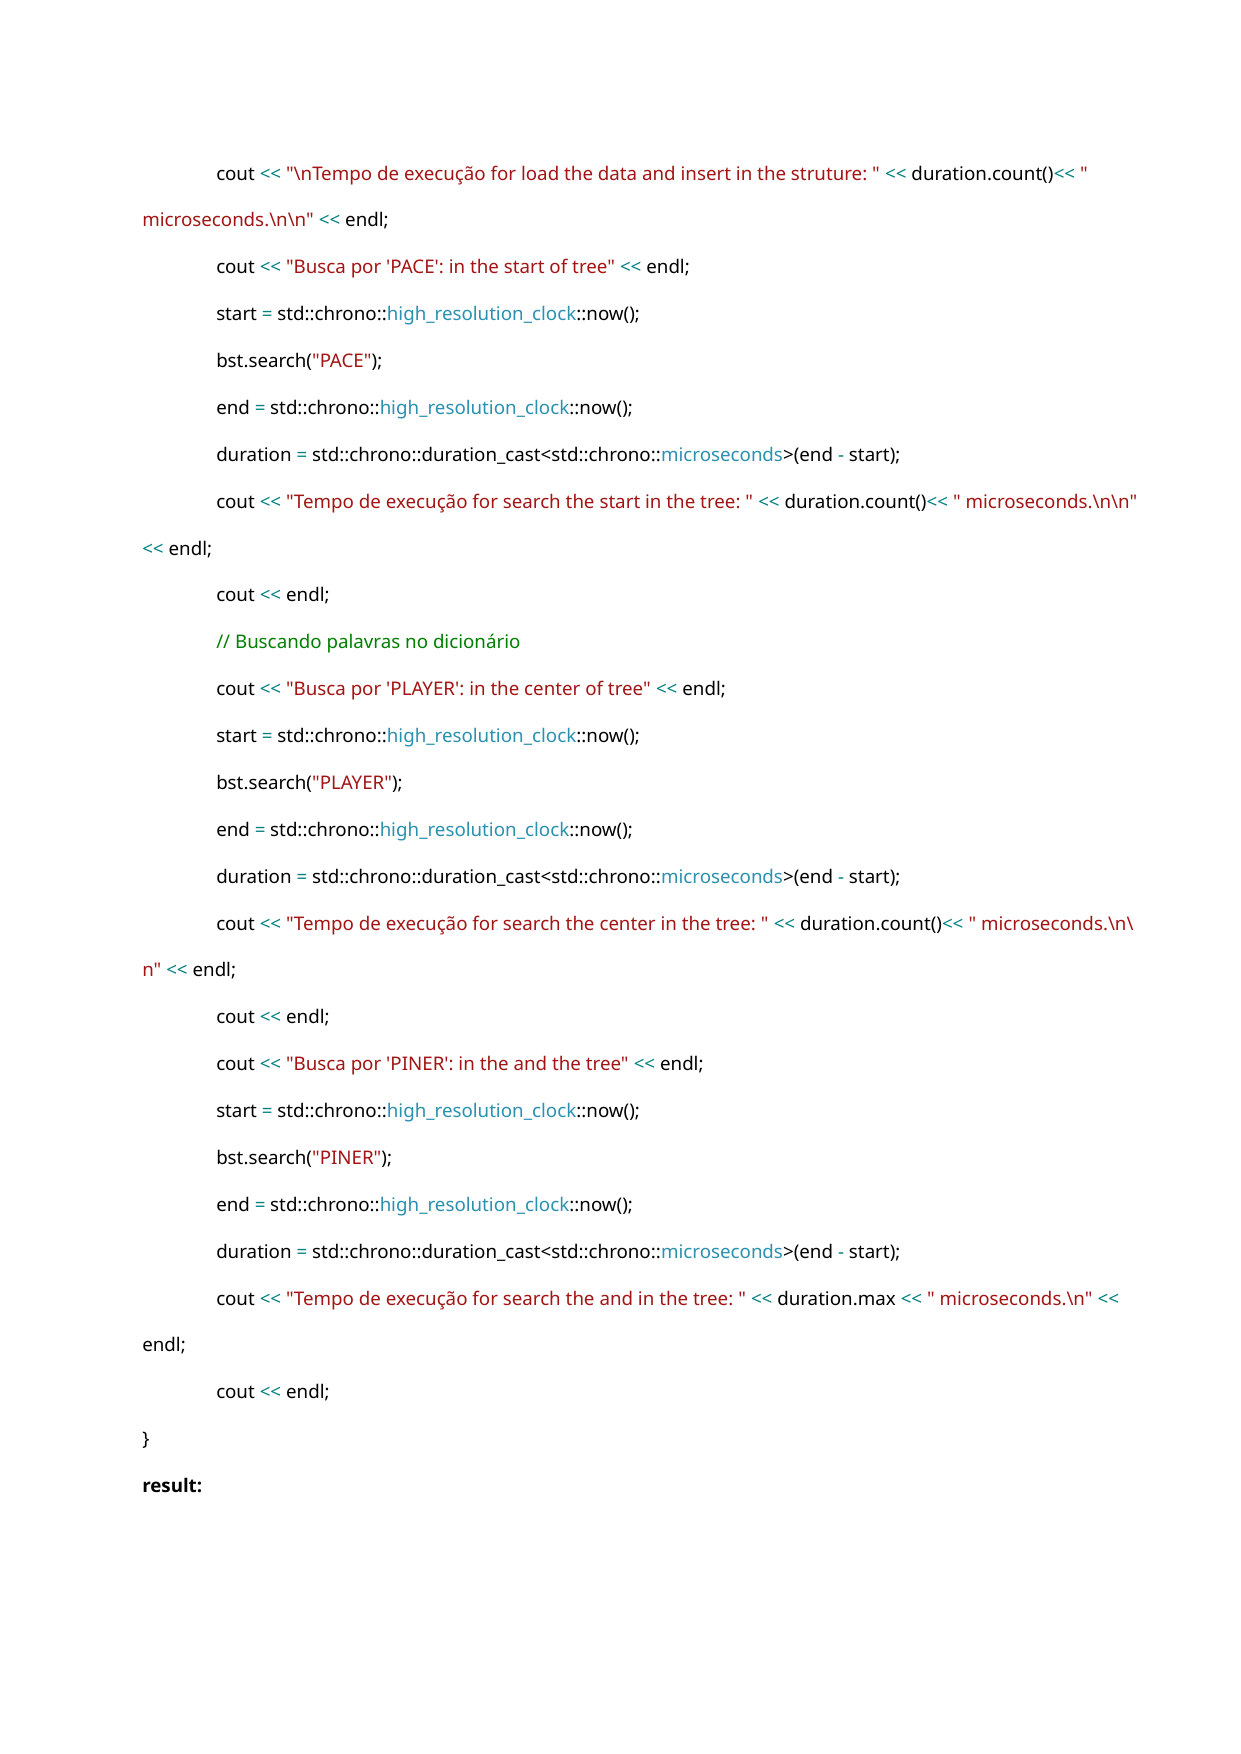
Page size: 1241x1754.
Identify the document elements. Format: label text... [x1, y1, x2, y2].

text start = std::chrono::high_resolution_clock::now(); [142, 701, 1152, 748]
text duration = std::chrono::duration_cast<std::chrono::microseconds>(end - start); [142, 420, 1152, 467]
text cout << "Busca por 'PACE': in the start of tree" << endl; [142, 232, 1152, 279]
text cout << "Tempo de execução for search the center in the tree: " << duration.count()<< " microseconds.\n\n" << endl; [142, 888, 1152, 982]
text cout << "Busca por 'PLAYER': in the center of tree" << endl; [142, 654, 1152, 701]
text duration = std::chrono::duration_cast<std::chrono::microseconds>(end - start); [142, 842, 1152, 888]
text bst.search("PACE"); [142, 326, 1152, 373]
text start = std::chrono::high_resolution_clock::now(); [142, 279, 1152, 326]
text cout << "\nTempo de execução for load the data and insert in the struture: " << duration.count()<< " microseconds.\n\n" << endl; [142, 138, 1152, 232]
text cout << endl; [142, 982, 1152, 1029]
text duration = std::chrono::duration_cast<std::chrono::microseconds>(end - start); [142, 1217, 1152, 1263]
text cout << endl; [142, 1357, 1152, 1404]
text end = std::chrono::high_resolution_clock::now(); [142, 373, 1152, 420]
text cout << "Tempo de execução for search the and in the tree: " << duration.max << " microseconds.\n" << endl; [142, 1263, 1152, 1357]
text cout << "Busca por 'PINER': in the and the tree" << endl; [142, 1029, 1152, 1076]
text } [142, 1404, 1152, 1451]
text bst.search("PLAYER"); [142, 748, 1152, 795]
text cout << endl; [142, 560, 1152, 607]
text end = std::chrono::high_resolution_clock::now(); [142, 1170, 1152, 1217]
text // Buscando palavras no dicionário [142, 607, 1152, 654]
text cout << "Tempo de execução for search the start in the tree: " << duration.count()<< " microseconds.\n\n" << endl; [142, 467, 1152, 560]
text start = std::chrono::high_resolution_clock::now(); [142, 1076, 1152, 1123]
text bst.search("PINER"); [142, 1123, 1152, 1170]
text result: [142, 1451, 1152, 1498]
text end = std::chrono::high_resolution_clock::now(); [142, 795, 1152, 842]
